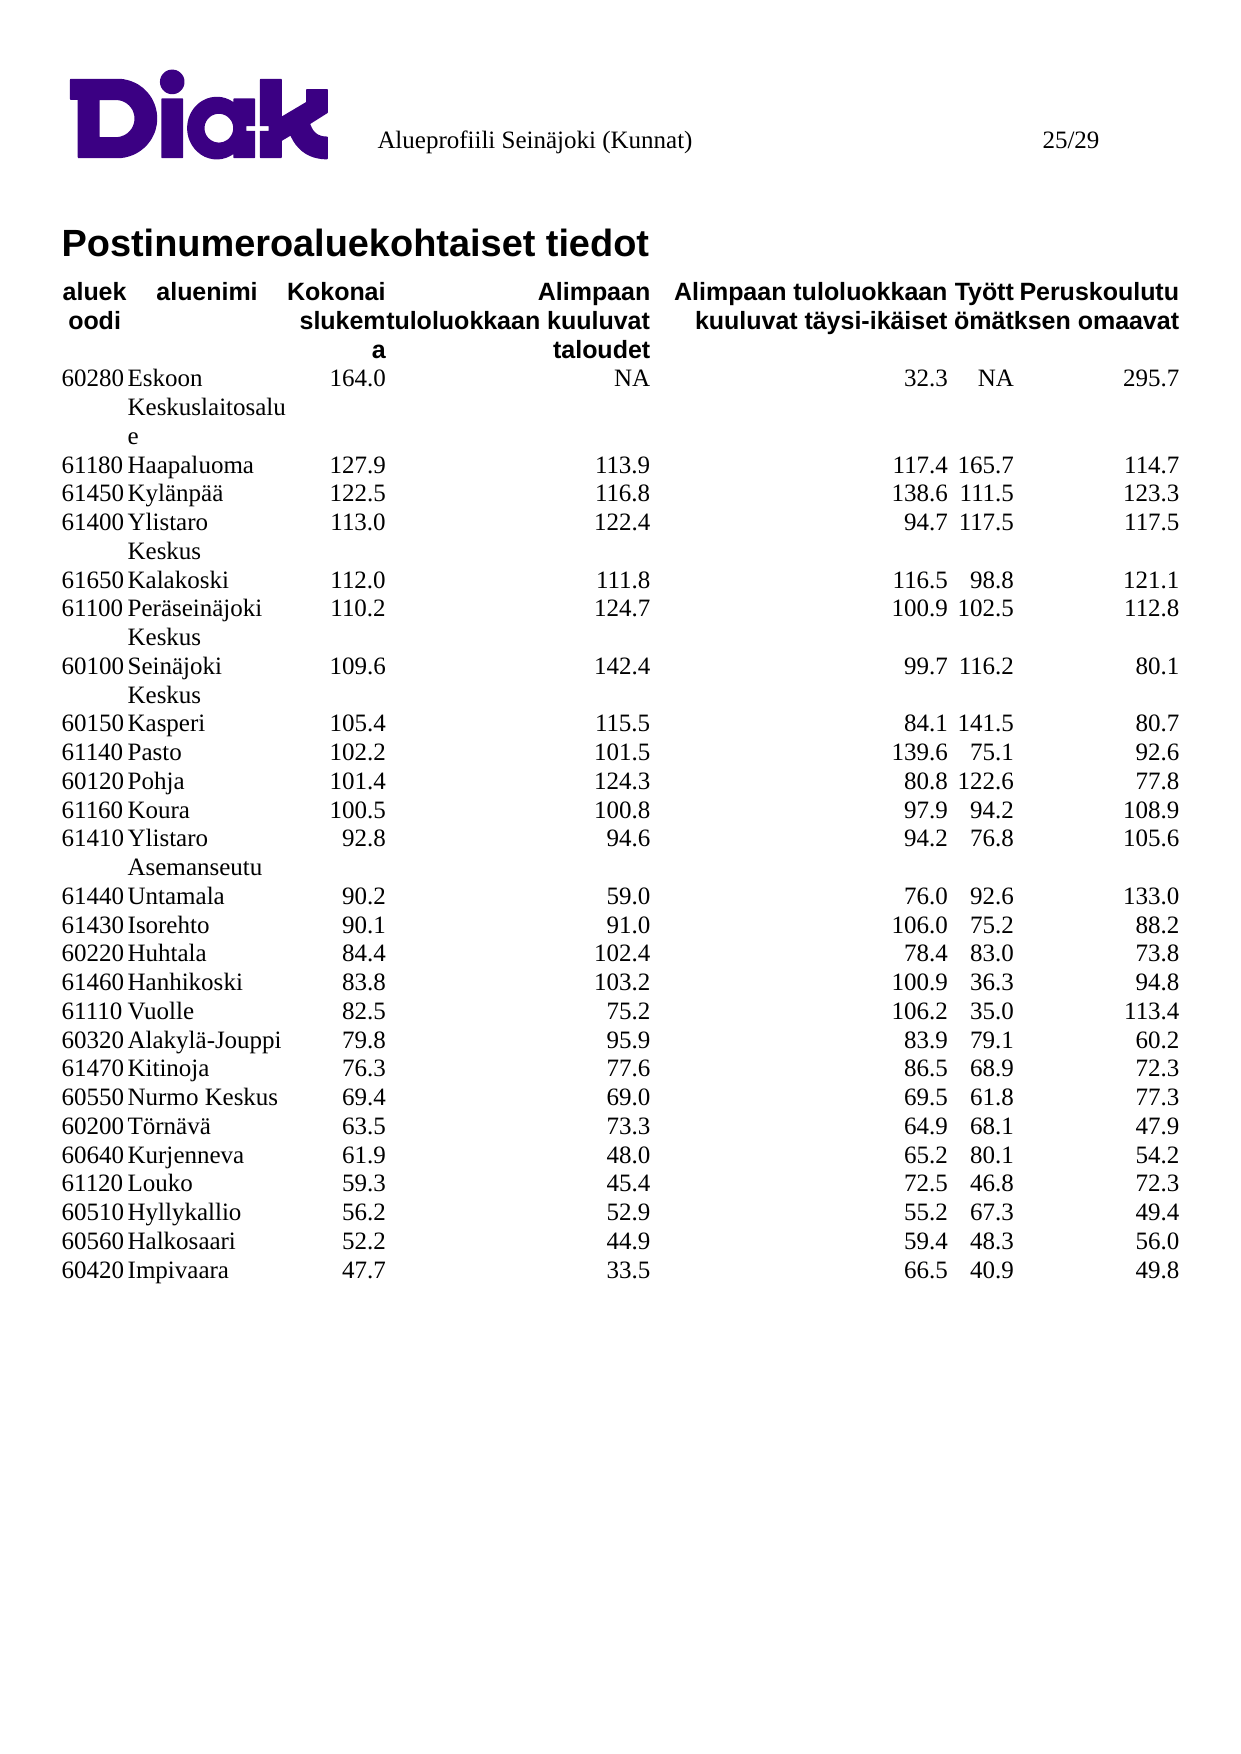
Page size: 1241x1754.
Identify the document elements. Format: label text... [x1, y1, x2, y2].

table_cell 61140 [61, 737, 127, 766]
table_header Alimpaan tuloluokkaan kuuluvat täysi-ikäiset [650, 277, 948, 363]
table_cell 113.9 [385, 450, 650, 478]
table_cell 123.3 [1014, 479, 1179, 507]
table_cell 65.2 [650, 1140, 948, 1168]
table_cell 60100 [61, 651, 127, 708]
table_cell 100.9 [650, 967, 948, 996]
table_cell 164.0 [286, 364, 385, 450]
table_cell Louko [128, 1169, 286, 1197]
table_cell 64.9 [650, 1111, 948, 1140]
table_cell 47.7 [286, 1255, 385, 1283]
table_cell 72.3 [1014, 1054, 1179, 1082]
table_cell 67.3 [948, 1197, 1014, 1226]
table_cell 106.2 [650, 996, 948, 1025]
table_cell 106.0 [650, 910, 948, 938]
table_cell 92.8 [286, 824, 385, 881]
table_cell Kylänpää [128, 479, 286, 507]
table_cell 116.8 [385, 479, 650, 507]
table_cell 69.4 [286, 1082, 385, 1111]
table_cell 115.5 [385, 709, 650, 737]
table_cell 60280 [61, 364, 127, 450]
table_cell 111.8 [385, 565, 650, 593]
table_cell 61.8 [948, 1082, 1014, 1111]
table_cell 35.0 [948, 996, 1014, 1025]
table_header Työttömät [948, 277, 1014, 363]
table_cell 117.4 [650, 450, 948, 478]
table_cell 133.0 [1014, 881, 1179, 910]
table_cell 94.2 [948, 795, 1014, 823]
table_cell Kurjenneva [128, 1140, 286, 1168]
table_cell 99.7 [650, 651, 948, 708]
table_cell 75.1 [948, 737, 1014, 766]
table_cell 117.5 [948, 507, 1014, 565]
table_cell 122.4 [385, 507, 650, 565]
table_cell 100.5 [286, 795, 385, 823]
table_cell Hyllykallio [128, 1197, 286, 1226]
table_cell 72.5 [650, 1169, 948, 1197]
table_cell 79.8 [286, 1025, 385, 1053]
table_cell 92.6 [1014, 737, 1179, 766]
table_cell 75.2 [948, 910, 1014, 938]
table_cell NA [385, 364, 650, 450]
table_cell 102.2 [286, 737, 385, 766]
table_cell 100.9 [650, 594, 948, 651]
table_cell 110.2 [286, 594, 385, 651]
table_cell 61400 [61, 507, 127, 565]
table_header Alimpaan tuloluokkaan kuuluvat taloudet [385, 277, 650, 363]
table_cell 113.4 [1014, 996, 1179, 1025]
table_cell 49.4 [1014, 1197, 1179, 1226]
table_cell 63.5 [286, 1111, 385, 1140]
table_cell Koura [128, 795, 286, 823]
table_cell Peräseinäjoki Keskus [128, 594, 286, 651]
table_cell 122.5 [286, 479, 385, 507]
table_cell 92.6 [948, 881, 1014, 910]
table_cell 61430 [61, 910, 127, 938]
table_cell Nurmo Keskus [128, 1082, 286, 1111]
table_cell NA [948, 364, 1014, 450]
table_cell 138.6 [650, 479, 948, 507]
table_cell 295.7 [1014, 364, 1179, 450]
table_cell 68.9 [948, 1054, 1014, 1082]
table_cell 61470 [61, 1054, 127, 1082]
table_cell 124.3 [385, 766, 650, 795]
table_cell 60.2 [1014, 1025, 1179, 1053]
table_cell 61110 [61, 996, 127, 1025]
table_cell Ylistaro Keskus [128, 507, 286, 565]
table_header aluenimi [128, 277, 286, 363]
table_cell Seinäjoki Keskus [128, 651, 286, 708]
table_cell 77.6 [385, 1054, 650, 1082]
table_cell 61650 [61, 565, 127, 593]
table_cell 102.4 [385, 939, 650, 967]
table_cell 94.8 [1014, 967, 1179, 996]
table_header Kokonaislukema [286, 277, 385, 363]
table_cell 73.8 [1014, 939, 1179, 967]
table_cell Eskoon Keskuslaitosalue [128, 364, 286, 450]
table_cell Untamala [128, 881, 286, 910]
table_cell Alakylä-Jouppi [128, 1025, 286, 1053]
table_cell 60640 [61, 1140, 127, 1168]
table_cell 78.4 [650, 939, 948, 967]
table_cell 142.4 [385, 651, 650, 708]
table_cell 46.8 [948, 1169, 1014, 1197]
table_cell 108.9 [1014, 795, 1179, 823]
table_cell 105.4 [286, 709, 385, 737]
table_cell 59.4 [650, 1226, 948, 1255]
table_cell 84.1 [650, 709, 948, 737]
table_cell 60220 [61, 939, 127, 967]
table_cell 61.9 [286, 1140, 385, 1168]
table_cell 91.0 [385, 910, 650, 938]
table_cell 47.9 [1014, 1111, 1179, 1140]
table_cell 100.8 [385, 795, 650, 823]
table_cell 113.0 [286, 507, 385, 565]
table_cell 94.2 [650, 824, 948, 881]
table_cell 121.1 [1014, 565, 1179, 593]
table_cell 127.9 [286, 450, 385, 478]
table_cell 112.0 [286, 565, 385, 593]
table_cell 80.8 [650, 766, 948, 795]
table_cell Halkosaari [128, 1226, 286, 1255]
table_cell 83.0 [948, 939, 1014, 967]
table_cell 83.8 [286, 967, 385, 996]
table_cell 61440 [61, 881, 127, 910]
table_cell 60320 [61, 1025, 127, 1053]
table_cell Haapaluoma [128, 450, 286, 478]
table_cell 61410 [61, 824, 127, 881]
table_cell 60510 [61, 1197, 127, 1226]
table_cell 103.2 [385, 967, 650, 996]
table_cell 122.6 [948, 766, 1014, 795]
table_cell 79.1 [948, 1025, 1014, 1053]
table_cell Huhtala [128, 939, 286, 967]
table_cell 59.3 [286, 1169, 385, 1197]
table_cell 109.6 [286, 651, 385, 708]
table_cell 61460 [61, 967, 127, 996]
table_cell 49.8 [1014, 1255, 1179, 1283]
table_cell 61100 [61, 594, 127, 651]
table_cell 101.5 [385, 737, 650, 766]
table_cell 111.5 [948, 479, 1014, 507]
table_cell 48.3 [948, 1226, 1014, 1255]
table_cell 61450 [61, 479, 127, 507]
table_cell 45.4 [385, 1169, 650, 1197]
table_cell 60560 [61, 1226, 127, 1255]
table_cell 60120 [61, 766, 127, 795]
table_cell 36.3 [948, 967, 1014, 996]
table_header aluekoodi [61, 277, 127, 363]
table_cell Impivaara [128, 1255, 286, 1283]
table_cell 56.0 [1014, 1226, 1179, 1255]
table_cell 76.3 [286, 1054, 385, 1082]
table_cell 60550 [61, 1082, 127, 1111]
table_cell 112.8 [1014, 594, 1179, 651]
table_cell 105.6 [1014, 824, 1179, 881]
table_cell 98.8 [948, 565, 1014, 593]
subtitle Postinumeroaluekohtaiset tiedot [61, 221, 1179, 265]
table_cell 61120 [61, 1169, 127, 1197]
table_cell 66.5 [650, 1255, 948, 1283]
table_cell Kalakoski [128, 565, 286, 593]
table_cell 80.7 [1014, 709, 1179, 737]
table_cell 116.2 [948, 651, 1014, 708]
table_cell 77.8 [1014, 766, 1179, 795]
table_cell 139.6 [650, 737, 948, 766]
table_cell 59.0 [385, 881, 650, 910]
table_cell 141.5 [948, 709, 1014, 737]
table_cell 55.2 [650, 1197, 948, 1226]
table_cell 60200 [61, 1111, 127, 1140]
table_cell 68.1 [948, 1111, 1014, 1140]
table_cell 82.5 [286, 996, 385, 1025]
table_cell 56.2 [286, 1197, 385, 1226]
table_cell 52.9 [385, 1197, 650, 1226]
table_header Peruskoulutuksen omaavat [1014, 277, 1179, 363]
table_cell 40.9 [948, 1255, 1014, 1283]
table_cell 95.9 [385, 1025, 650, 1053]
table_cell 61180 [61, 450, 127, 478]
table_cell 32.3 [650, 364, 948, 450]
table_cell 76.0 [650, 881, 948, 910]
table_cell 72.3 [1014, 1169, 1179, 1197]
table_cell 101.4 [286, 766, 385, 795]
table_cell 86.5 [650, 1054, 948, 1082]
table_cell 80.1 [1014, 651, 1179, 708]
table_cell 80.1 [948, 1140, 1014, 1168]
table_cell 60420 [61, 1255, 127, 1283]
table_cell 114.7 [1014, 450, 1179, 478]
table_cell 75.2 [385, 996, 650, 1025]
table_cell 61160 [61, 795, 127, 823]
table_cell 73.3 [385, 1111, 650, 1140]
table_cell 52.2 [286, 1226, 385, 1255]
table_cell Hanhikoski [128, 967, 286, 996]
table_cell 94.6 [385, 824, 650, 881]
table_cell 48.0 [385, 1140, 650, 1168]
table_cell 90.1 [286, 910, 385, 938]
table_cell 102.5 [948, 594, 1014, 651]
table_cell 124.7 [385, 594, 650, 651]
table_cell Törnävä [128, 1111, 286, 1140]
table_cell 69.0 [385, 1082, 650, 1111]
table_cell 54.2 [1014, 1140, 1179, 1168]
table_cell 33.5 [385, 1255, 650, 1283]
table_cell 83.9 [650, 1025, 948, 1053]
table_cell 90.2 [286, 881, 385, 910]
table_cell 76.8 [948, 824, 1014, 881]
table_cell Isorehto [128, 910, 286, 938]
table_cell 77.3 [1014, 1082, 1179, 1111]
table_cell Kasperi [128, 709, 286, 737]
table_cell Pasto [128, 737, 286, 766]
table_cell Vuolle [128, 996, 286, 1025]
table_cell 165.7 [948, 450, 1014, 478]
table_cell 69.5 [650, 1082, 948, 1111]
table_cell 88.2 [1014, 910, 1179, 938]
table_cell 44.9 [385, 1226, 650, 1255]
table_cell 116.5 [650, 565, 948, 593]
table_cell 117.5 [1014, 507, 1179, 565]
table_cell Pohja [128, 766, 286, 795]
table_cell 84.4 [286, 939, 385, 967]
table_cell Kitinoja [128, 1054, 286, 1082]
table_cell 97.9 [650, 795, 948, 823]
table_cell 60150 [61, 709, 127, 737]
table_cell 94.7 [650, 507, 948, 565]
table_cell Ylistaro Asemanseutu [128, 824, 286, 881]
